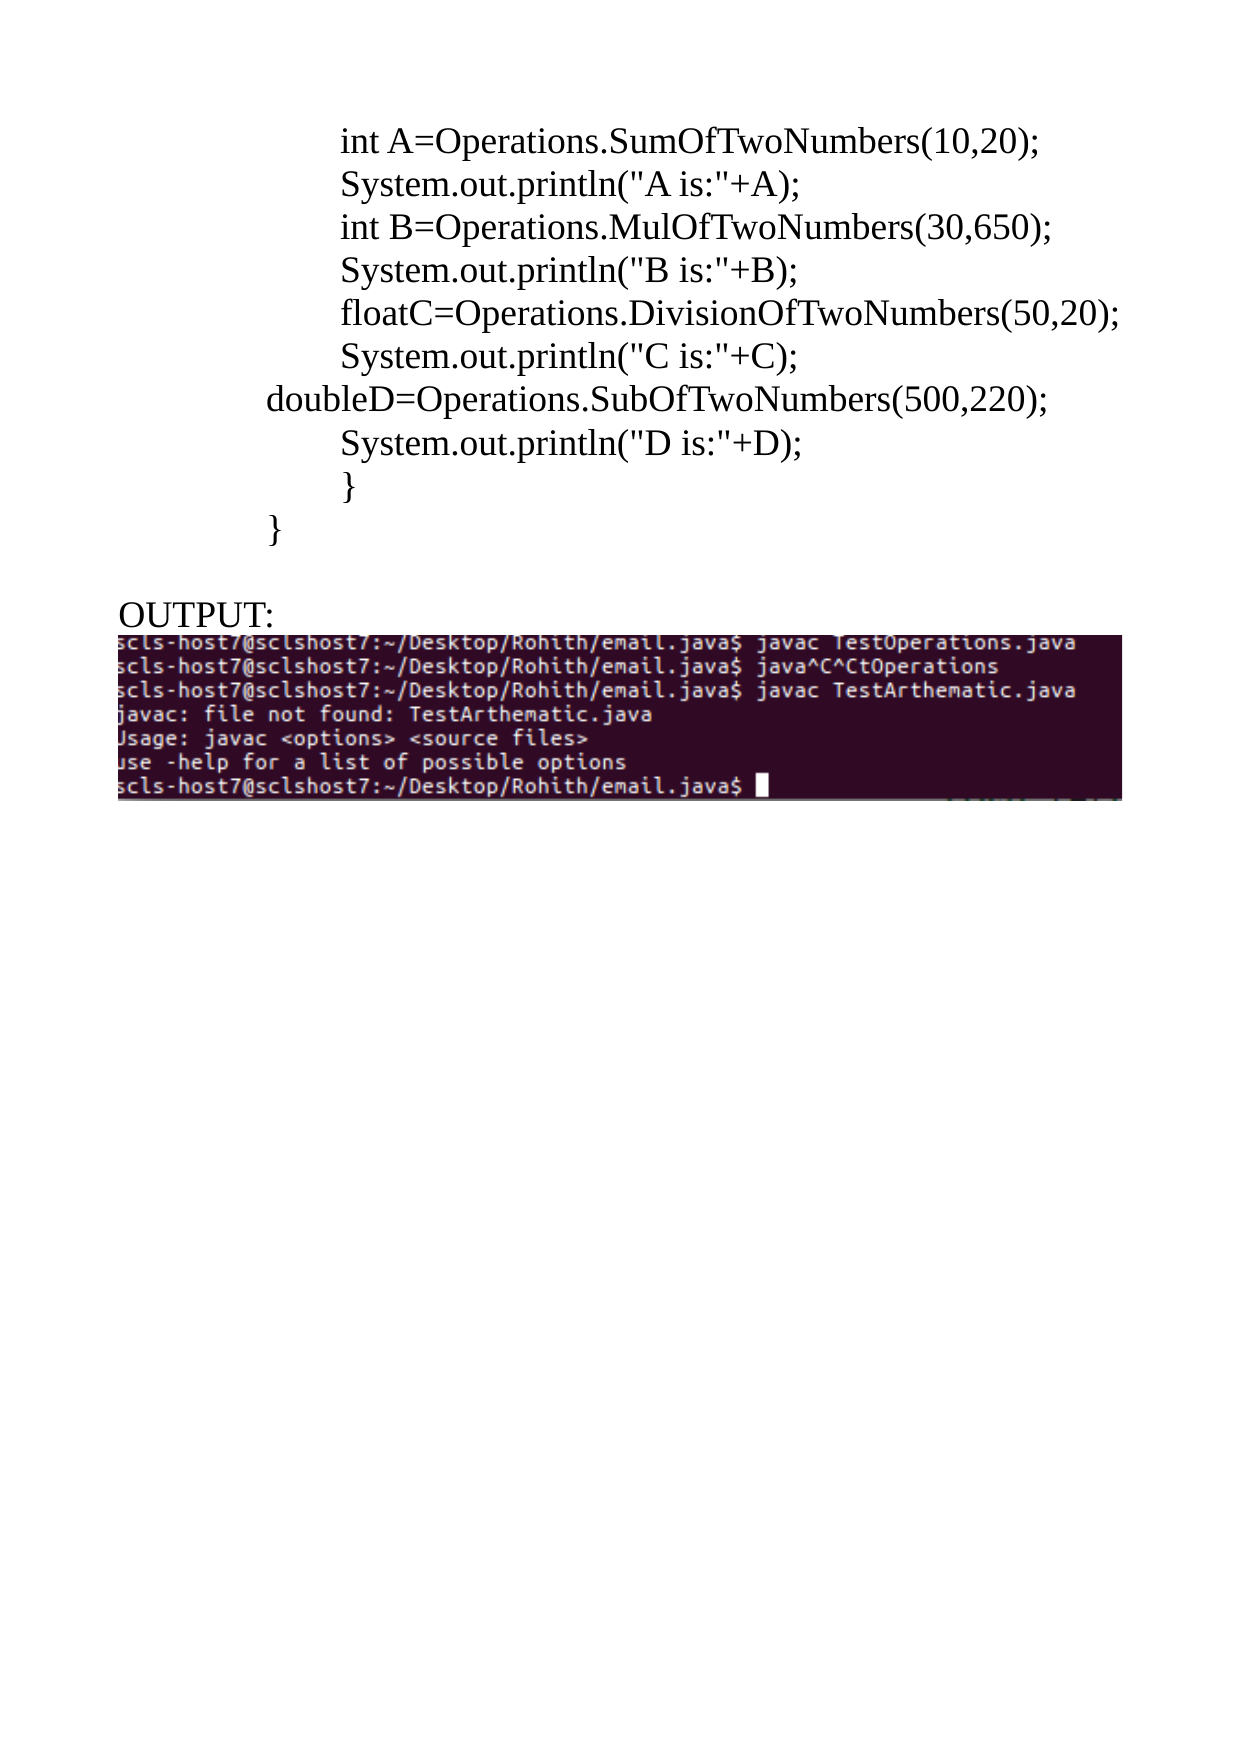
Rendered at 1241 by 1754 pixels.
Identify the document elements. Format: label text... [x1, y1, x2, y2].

text floatC=Operations.DivisionOfTwoNumbers(50,20); [118, 291, 1122, 334]
text } [118, 506, 1122, 549]
text } [118, 463, 1122, 506]
text System.out.println("B is:"+B); [118, 247, 1122, 291]
text int A=Operations.SumOfTwoNumbers(10,20); [118, 118, 1122, 161]
text System.out.println("A is:"+A); [118, 161, 1122, 204]
text int B=Operations.MulOfTwoNumbers(30,650); [118, 204, 1122, 247]
picture [118, 635, 1123, 801]
text doubleD=Operations.SubOfTwoNumbers(500,220); [118, 377, 1122, 420]
text OUTPUT: [118, 592, 1122, 635]
text System.out.println("D is:"+D); [118, 420, 1122, 463]
text System.out.println("C is:"+C); [118, 334, 1122, 377]
